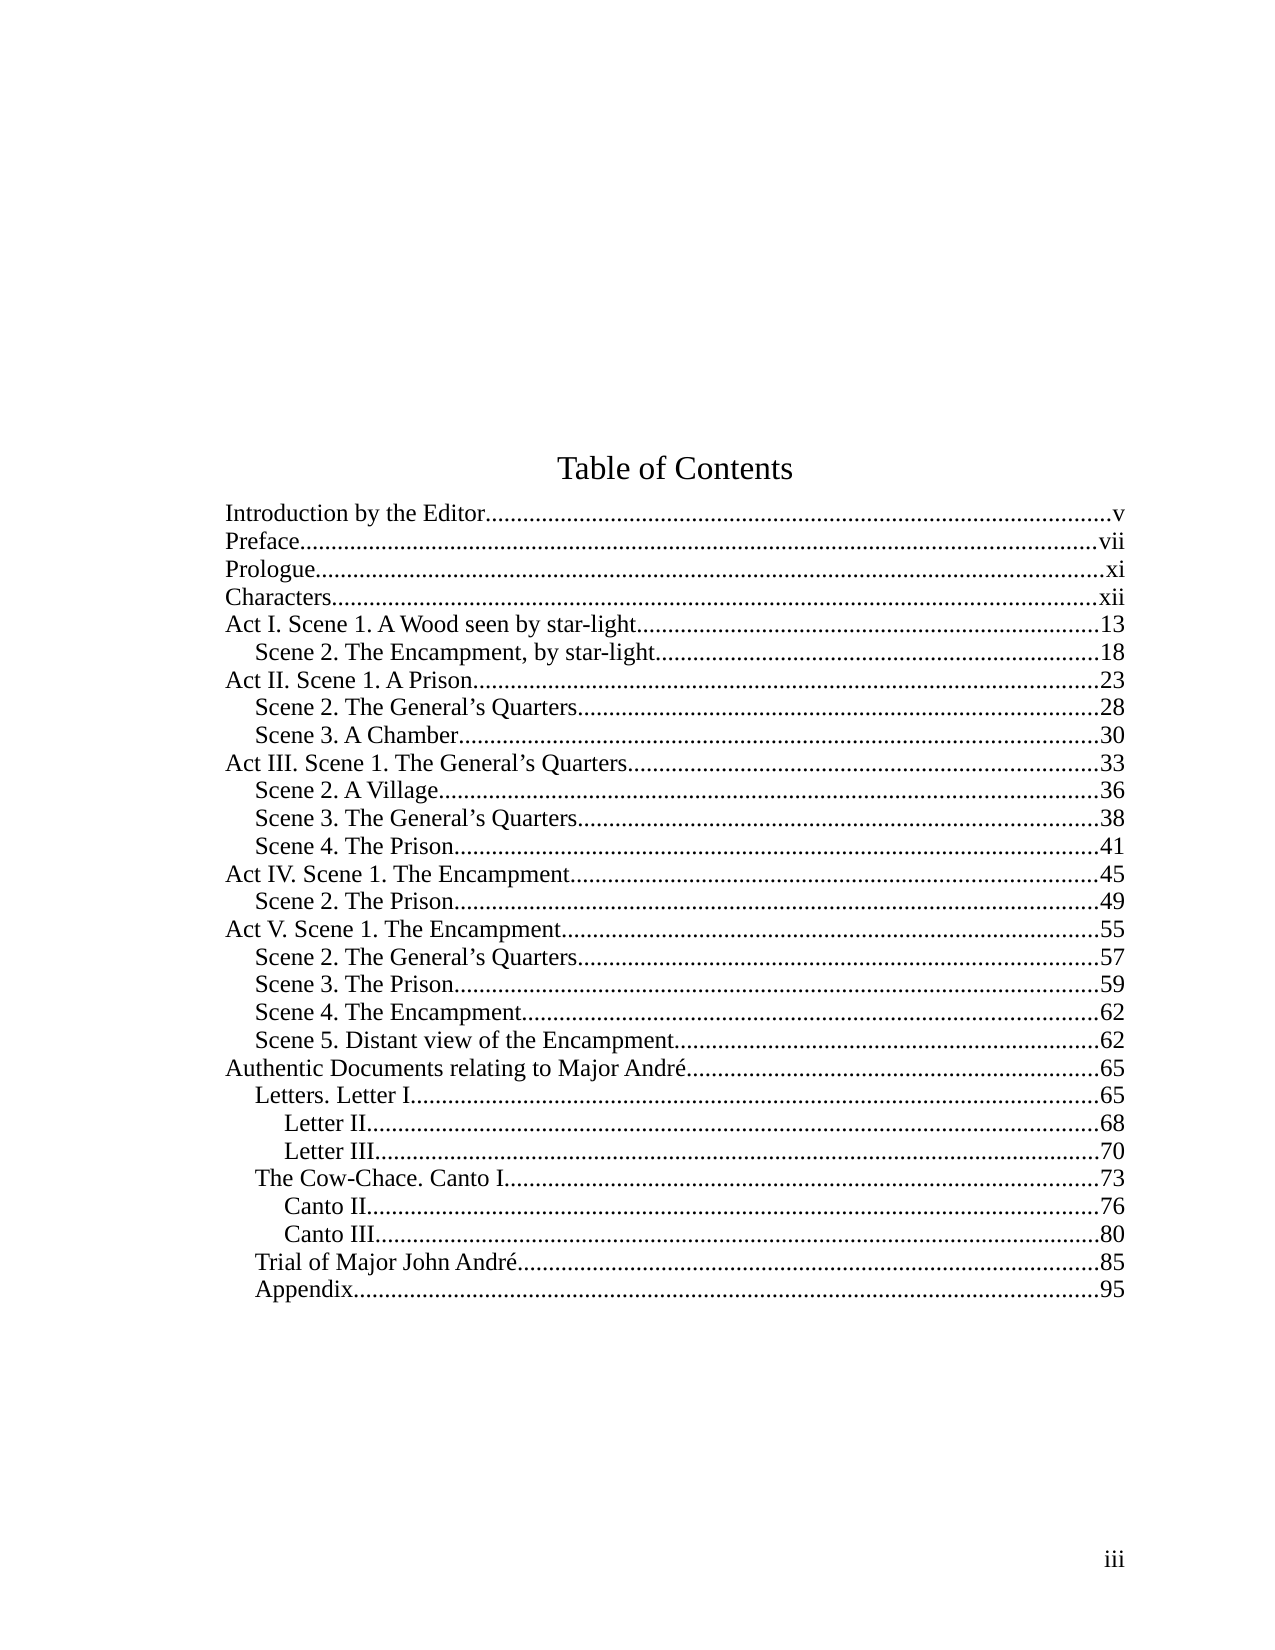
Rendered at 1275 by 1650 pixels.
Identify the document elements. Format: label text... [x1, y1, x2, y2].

text Scene 4. The Encampment 62 [254, 998, 1125, 1026]
text Characters xii [225, 583, 1125, 610]
text Prologue xi [225, 555, 1125, 583]
text Scene 5. Distant view of the Encampment 62 [254, 1026, 1125, 1054]
text Scene 2. The General’s Quarters 28 [254, 693, 1125, 721]
text Act I. Scene 1. A Wood seen by star-light 13 [225, 610, 1125, 638]
subtitle Table of Contents [225, 450, 1125, 487]
text Act IV. Scene 1. The Encampment 45 [225, 860, 1125, 887]
text Act II. Scene 1. A Prison 23 [225, 666, 1125, 693]
text Letter III 70 [284, 1137, 1125, 1164]
text Canto II 76 [284, 1192, 1125, 1220]
text Scene 2. The Encampment, by star-light 18 [254, 638, 1125, 666]
text Scene 3. The Prison 59 [254, 971, 1125, 998]
text Letter II 68 [284, 1109, 1125, 1137]
text Act III. Scene 1. The General’s Quarters 33 [225, 749, 1125, 777]
text Canto III 80 [284, 1220, 1125, 1248]
text Trial of Major John André 85 [254, 1248, 1125, 1275]
text Scene 4. The Prison 41 [254, 832, 1125, 860]
text Letters. Letter I 65 [254, 1081, 1125, 1109]
text Preface vii [225, 527, 1125, 555]
text The Cow-Chace. Canto I 73 [254, 1164, 1125, 1192]
text Scene 2. The Prison 49 [254, 887, 1125, 915]
text Scene 3. The General’s Quarters 38 [254, 804, 1125, 832]
text Act V. Scene 1. The Encampment 55 [225, 915, 1125, 943]
text Scene 2. A Village 36 [254, 777, 1125, 804]
text Appendix 95 [254, 1275, 1125, 1303]
text Authentic Documents relating to Major André 65 [225, 1054, 1125, 1081]
text Introduction by the Editor v [225, 499, 1125, 527]
text Scene 2. The General’s Quarters 57 [254, 943, 1125, 971]
text Scene 3. A Chamber 30 [254, 721, 1125, 749]
